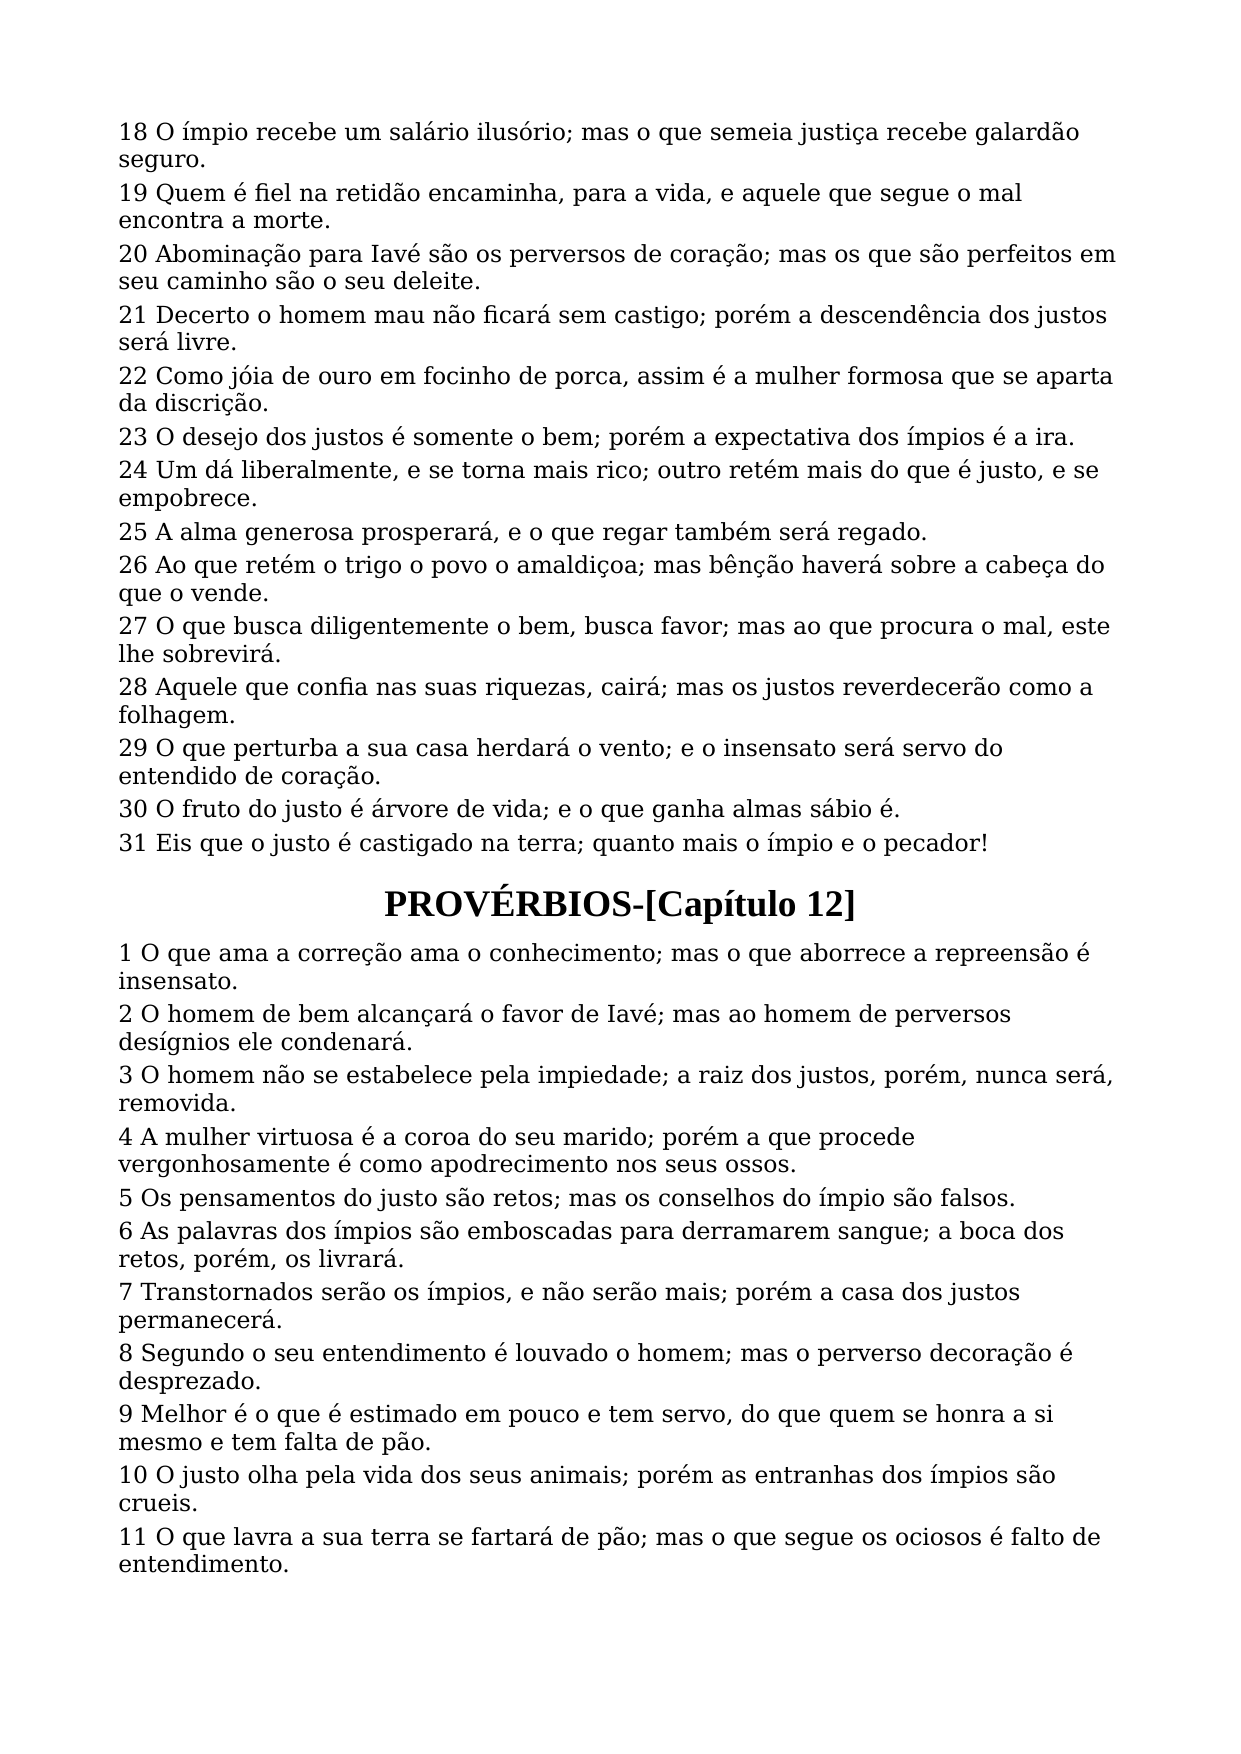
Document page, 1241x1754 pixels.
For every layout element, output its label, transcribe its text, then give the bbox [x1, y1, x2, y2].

text 29 O que perturba a sua casa herdará o vento; e o insensato será servo do entendido de coração. [118, 735, 1122, 789]
text 26 Ao que retém o trigo o povo o amaldiçoa; mas bênção haverá sobre a cabeça do que o vende. [118, 552, 1122, 606]
text 25 A alma generosa prosperará, e o que regar também será regado. [118, 518, 1122, 545]
text 10 O justo olha pela vida dos seus animais; porém as entranhas dos ímpios são crueis. [118, 1462, 1122, 1517]
text 8 Segundo o seu entendimento é louvado o homem; mas o perverso decoração é desprezado. [118, 1340, 1122, 1394]
text 31 Eis que o justo é castigado na terra; quanto mais o ímpio e o pecador! [118, 830, 1122, 857]
text 23 O desejo dos justos é somente o bem; porém a expectativa dos ímpios é a ira. [118, 423, 1122, 451]
text 6 As palavras dos ímpios são emboscadas para derramarem sangue; a boca dos retos, porém, os livrará. [118, 1218, 1122, 1272]
text 9 Melhor é o que é estimado em pouco e tem servo, do que quem se honra a si mesmo e tem falta de pão. [118, 1401, 1122, 1456]
text 5 Os pensamentos do justo são retos; mas os conselhos do ímpio são falsos. [118, 1184, 1122, 1211]
subtitle PROVÉRBIOS-[Capítulo 12] [118, 881, 1122, 924]
text 7 Transtornados serão os ímpios, e não serão mais; porém a casa dos justos permanecerá. [118, 1279, 1122, 1333]
text 20 Abominação para Iavé são os perversos de coração; mas os que são perfeitos em seu caminho são o seu deleite. [118, 240, 1122, 295]
text 27 O que busca diligentemente o bem, busca favor; mas ao que procura o mal, este lhe sobrevirá. [118, 613, 1122, 667]
text 1 O que ama a correção ama o conhecimento; mas o que aborrece a repreensão é insensato. [118, 940, 1122, 994]
text 18 O ímpio recebe um salário ilusório; mas o que semeia justiça recebe galardão seguro. [118, 118, 1122, 173]
text 11 O que lavra a sua terra se fartará de pão; mas o que segue os ociosos é falto de entendimento. [118, 1523, 1122, 1578]
text 2 O homem de bem alcançará o favor de Iavé; mas ao homem de perversos desígnios ele condenará. [118, 1001, 1122, 1056]
text 4 A mulher virtuosa é a coroa do seu marido; porém a que procede vergonhosamente é como apodrecimento nos seus ossos. [118, 1123, 1122, 1178]
text 19 Quem é fiel na retidão encaminha, para a vida, e aquele que segue o mal encontra a morte. [118, 179, 1122, 234]
text 22 Como jóia de ouro em focinho de porca, assim é a mulher formosa que se aparta da discrição. [118, 362, 1122, 417]
text 30 O fruto do justo é árvore de vida; e o que ganha almas sábio é. [118, 796, 1122, 823]
text 28 Aquele que confia nas suas riquezas, cairá; mas os justos reverdecerão como a folhagem. [118, 674, 1122, 728]
text 3 O homem não se estabelece pela impiedade; a raiz dos justos, porém, nunca será, removida. [118, 1062, 1122, 1117]
text 21 Decerto o homem mau não ficará sem castigo; porém a descendência dos justos será livre. [118, 301, 1122, 356]
text 24 Um dá liberalmente, e se torna mais rico; outro retém mais do que é justo, e se empobrece. [118, 457, 1122, 512]
